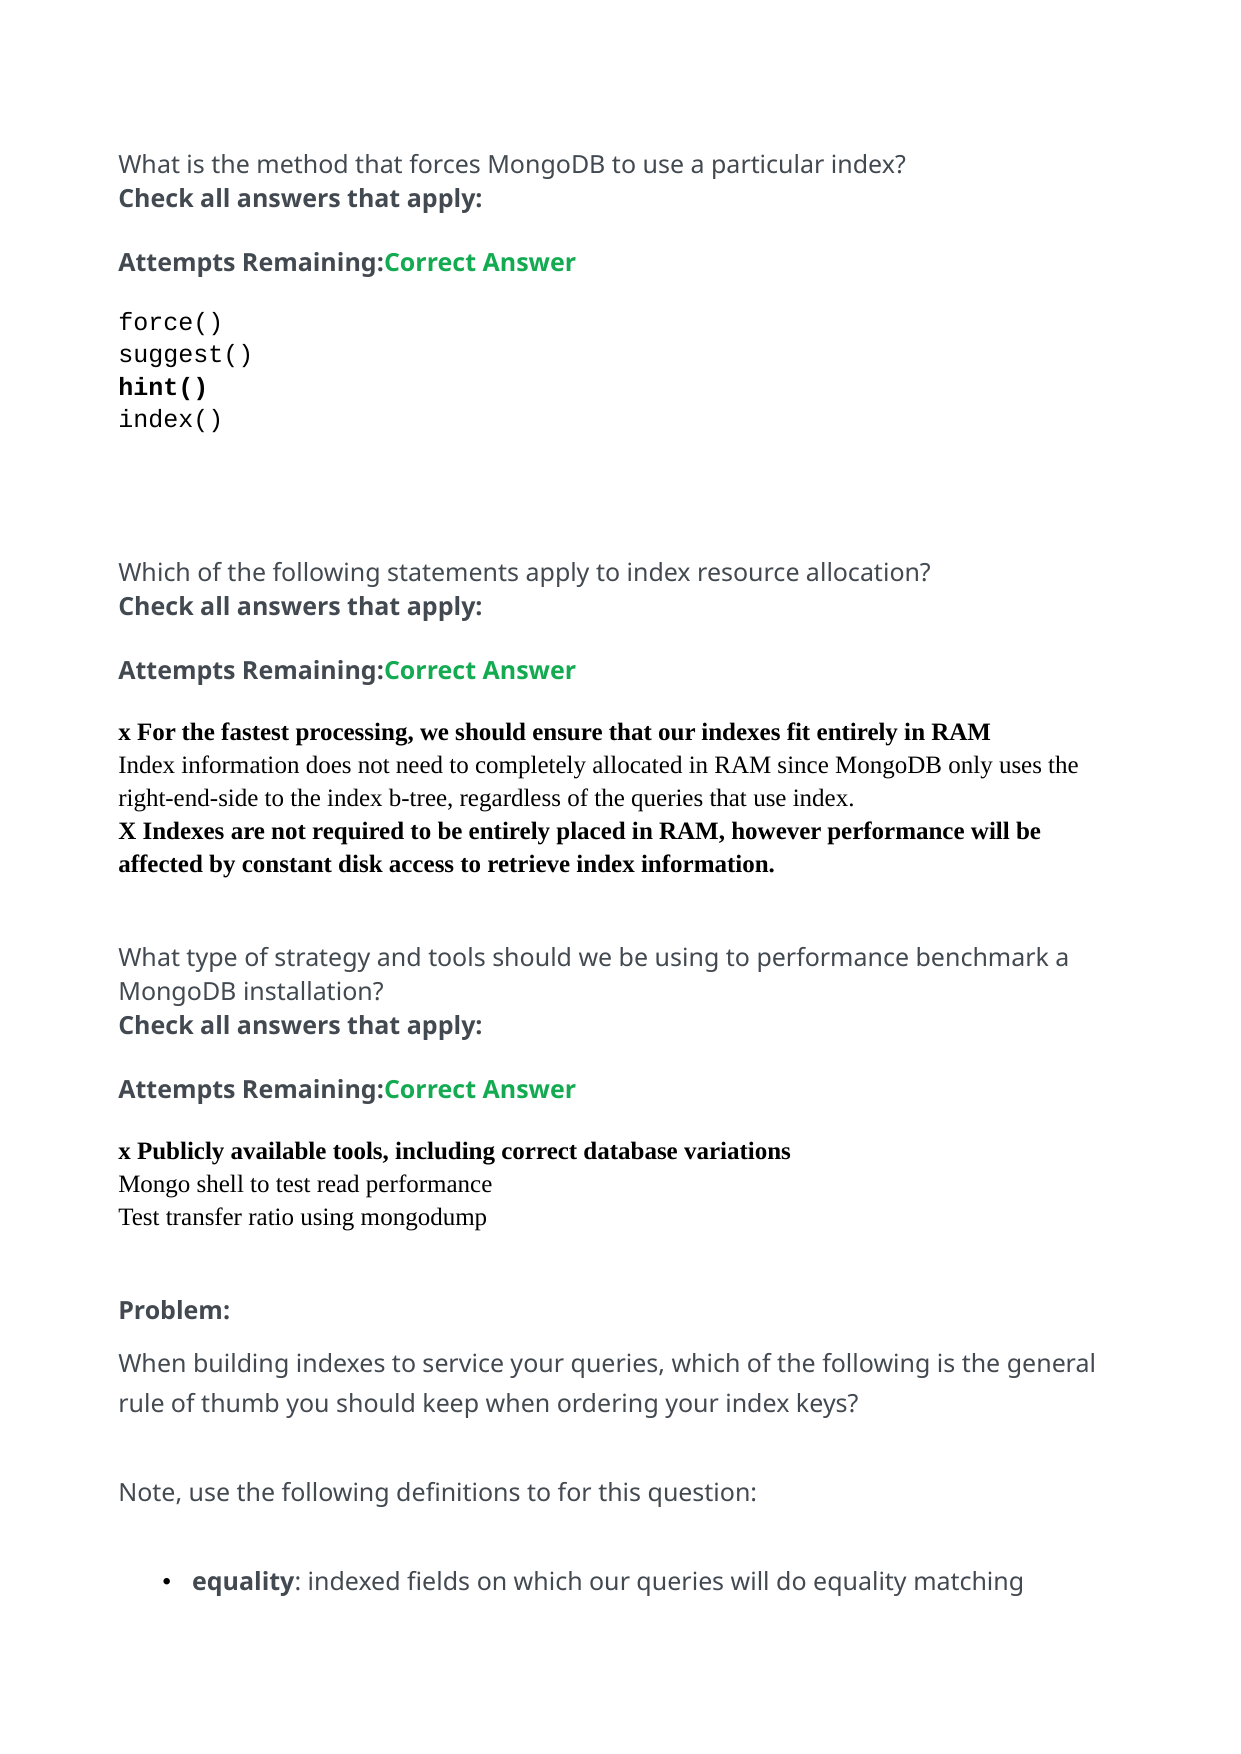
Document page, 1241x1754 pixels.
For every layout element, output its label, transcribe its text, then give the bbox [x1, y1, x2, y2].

text Check all answers that apply: [118, 588, 1122, 622]
text Which of the following statements apply to index resource allocation? [118, 554, 1122, 588]
text When building indexes to service your queries, which of the following is the general rule of thumb you should keep when ordering your index keys? [118, 1346, 1122, 1419]
text index() [118, 407, 1097, 435]
text Check all answers that apply: [118, 1007, 1122, 1041]
text What is the method that forces MongoDB to use a particular index? [118, 147, 1122, 181]
list equality: indexed fields on which our queries will do equality matching [162, 1563, 1122, 1598]
text x For the fastest processing, we should ensure that our indexes fit entirely in RAM [118, 717, 1097, 745]
text hint() [118, 374, 1097, 403]
text Attempts Remaining:Correct Answer [118, 652, 1122, 687]
text X Indexes are not required to be entirely placed in RAM, however performance will be affected by constant disk access to retrieve index information. [118, 816, 1097, 877]
text Index information does not need to completely allocated in RAM since MongoDB only uses the right-end-side to the index b-tree, regardless of the queries that use index. [118, 750, 1097, 811]
text Test transfer ratio using mongodump [118, 1202, 1097, 1231]
text force() [118, 309, 1097, 338]
text What type of strategy and tools should we be using to performance benchmark a MongoDB installation? [118, 939, 1122, 1007]
text Problem: [118, 1292, 1122, 1326]
text Note, use the following definitions to for this question: [118, 1474, 1122, 1508]
text Attempts Remaining:Correct Answer [118, 1072, 1122, 1106]
text Attempts Remaining:Correct Answer [118, 245, 1122, 279]
text suggest() [118, 342, 1097, 370]
text x Publicly available tools, including correct database variations [118, 1136, 1097, 1164]
text Check all answers that apply: [118, 181, 1122, 215]
text Mongo shell to test read performance [118, 1169, 1097, 1197]
